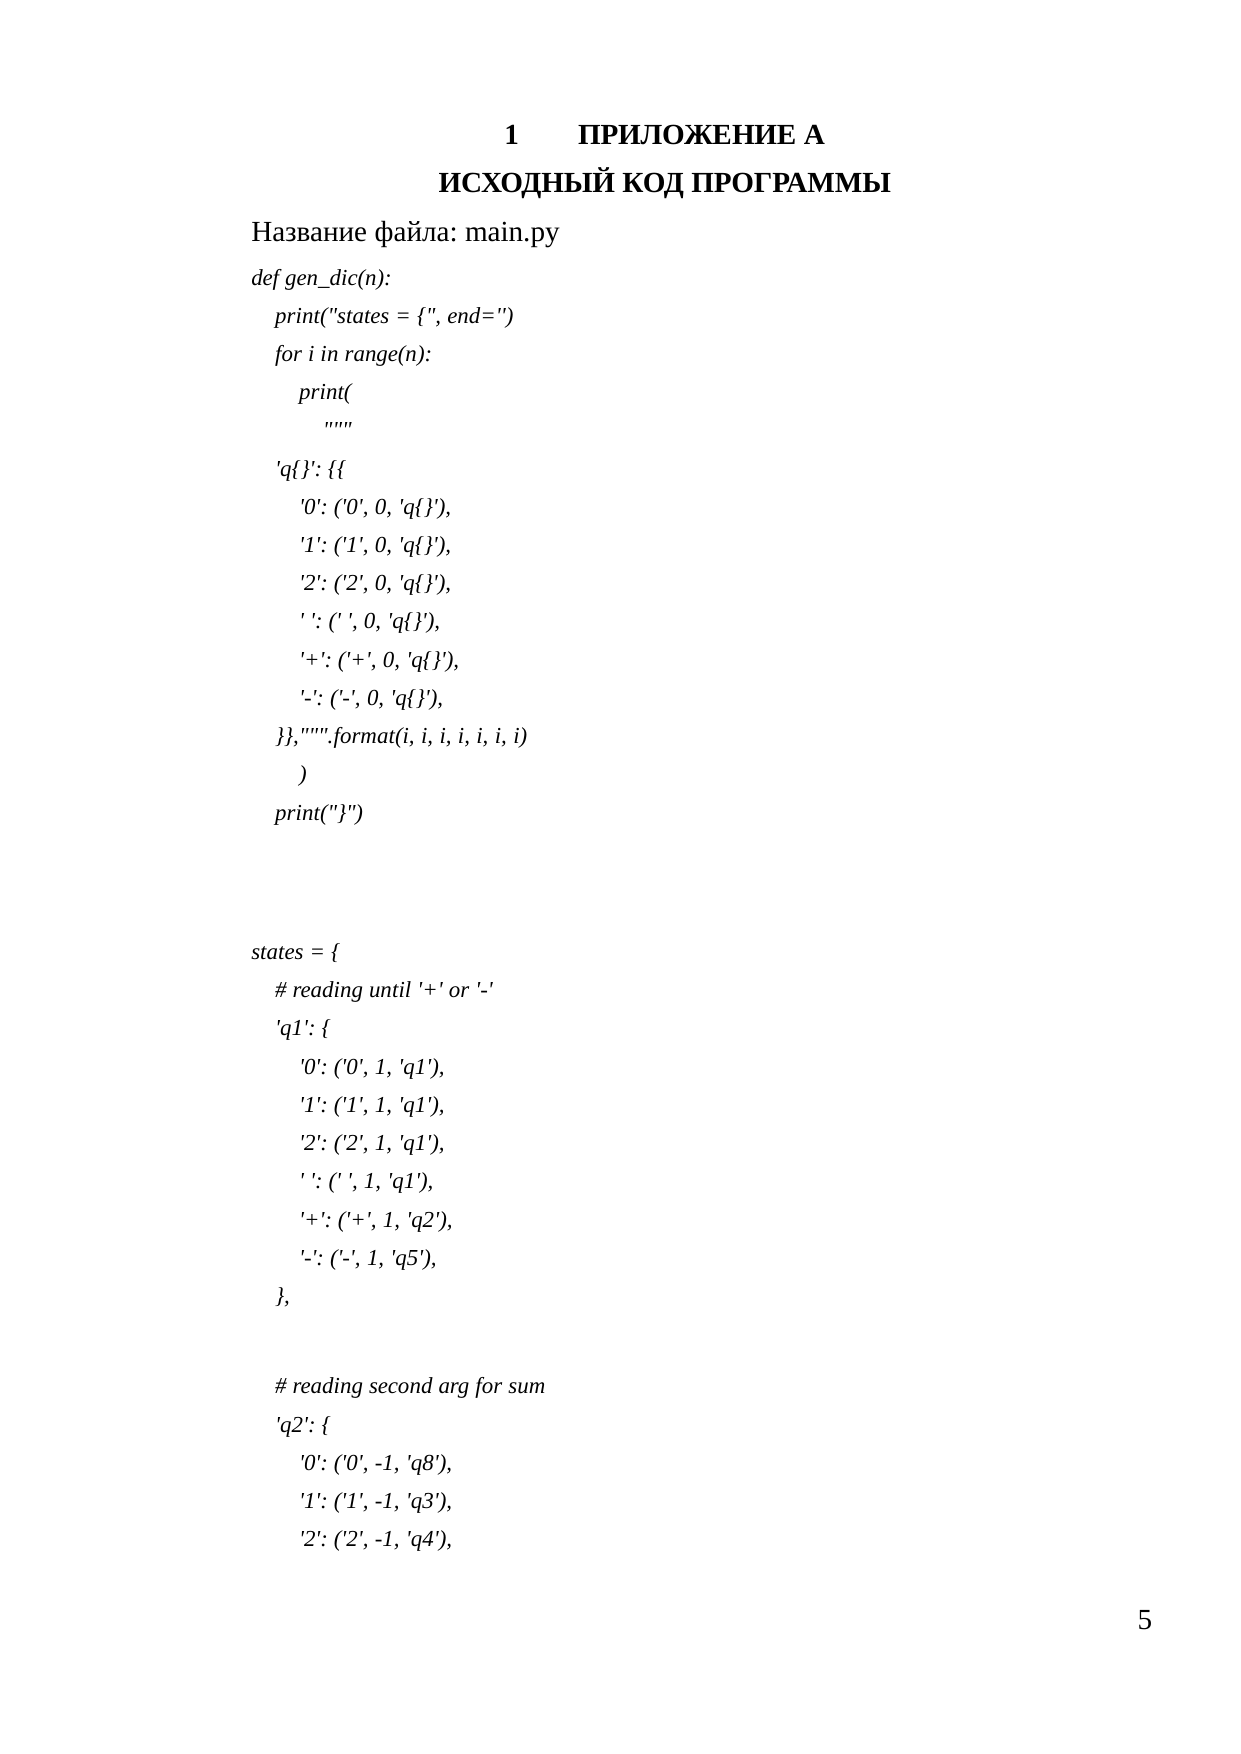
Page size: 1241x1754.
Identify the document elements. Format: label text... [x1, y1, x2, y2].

text '-': ('-', 1, 'q5'), [177, 1245, 1152, 1270]
text '2': ('2', 1, 'q1'), [177, 1130, 1152, 1156]
text def gen_dic(n): [177, 264, 1152, 290]
text """ [177, 417, 1152, 443]
text ) [177, 761, 1152, 787]
text }},""".format(i, i, i, i, i, i, i) [177, 723, 1152, 749]
text '1': ('1', 1, 'q1'), [177, 1092, 1152, 1117]
text }, [177, 1283, 1152, 1308]
text ' ': (' ', 0, 'q{}'), [177, 608, 1152, 634]
text '-': ('-', 0, 'q{}'), [177, 685, 1152, 710]
text print("}") [177, 799, 1152, 825]
text '1': ('1', -1, 'q3'), [177, 1488, 1152, 1514]
subtitle Приложение А Исходный код программы [177, 118, 1152, 199]
text 'q1': { [177, 1015, 1152, 1041]
text '2': ('2', 0, 'q{}'), [177, 570, 1152, 596]
text '0': ('0', 0, 'q{}'), [177, 494, 1152, 519]
text 'q{}': {{ [177, 456, 1152, 481]
text Название файла: main.py [177, 216, 1152, 248]
text '+': ('+', 1, 'q2'), [177, 1206, 1152, 1232]
text '1': ('1', 0, 'q{}'), [177, 532, 1152, 557]
text # reading until '+' or '-' [177, 977, 1152, 1003]
text for i in range(n): [177, 341, 1152, 366]
text '+': ('+', 0, 'q{}'), [177, 647, 1152, 672]
text 'q2': { [177, 1412, 1152, 1437]
text # reading second arg for sum [177, 1373, 1152, 1399]
text states = { [177, 939, 1152, 964]
text '0': ('0', 1, 'q1'), [177, 1053, 1152, 1079]
text print("states = {", end='') [177, 303, 1152, 328]
text '0': ('0', -1, 'q8'), [177, 1450, 1152, 1475]
text '2': ('2', -1, 'q4'), [177, 1526, 1152, 1552]
text ' ': (' ', 1, 'q1'), [177, 1168, 1152, 1194]
text print( [177, 379, 1152, 404]
